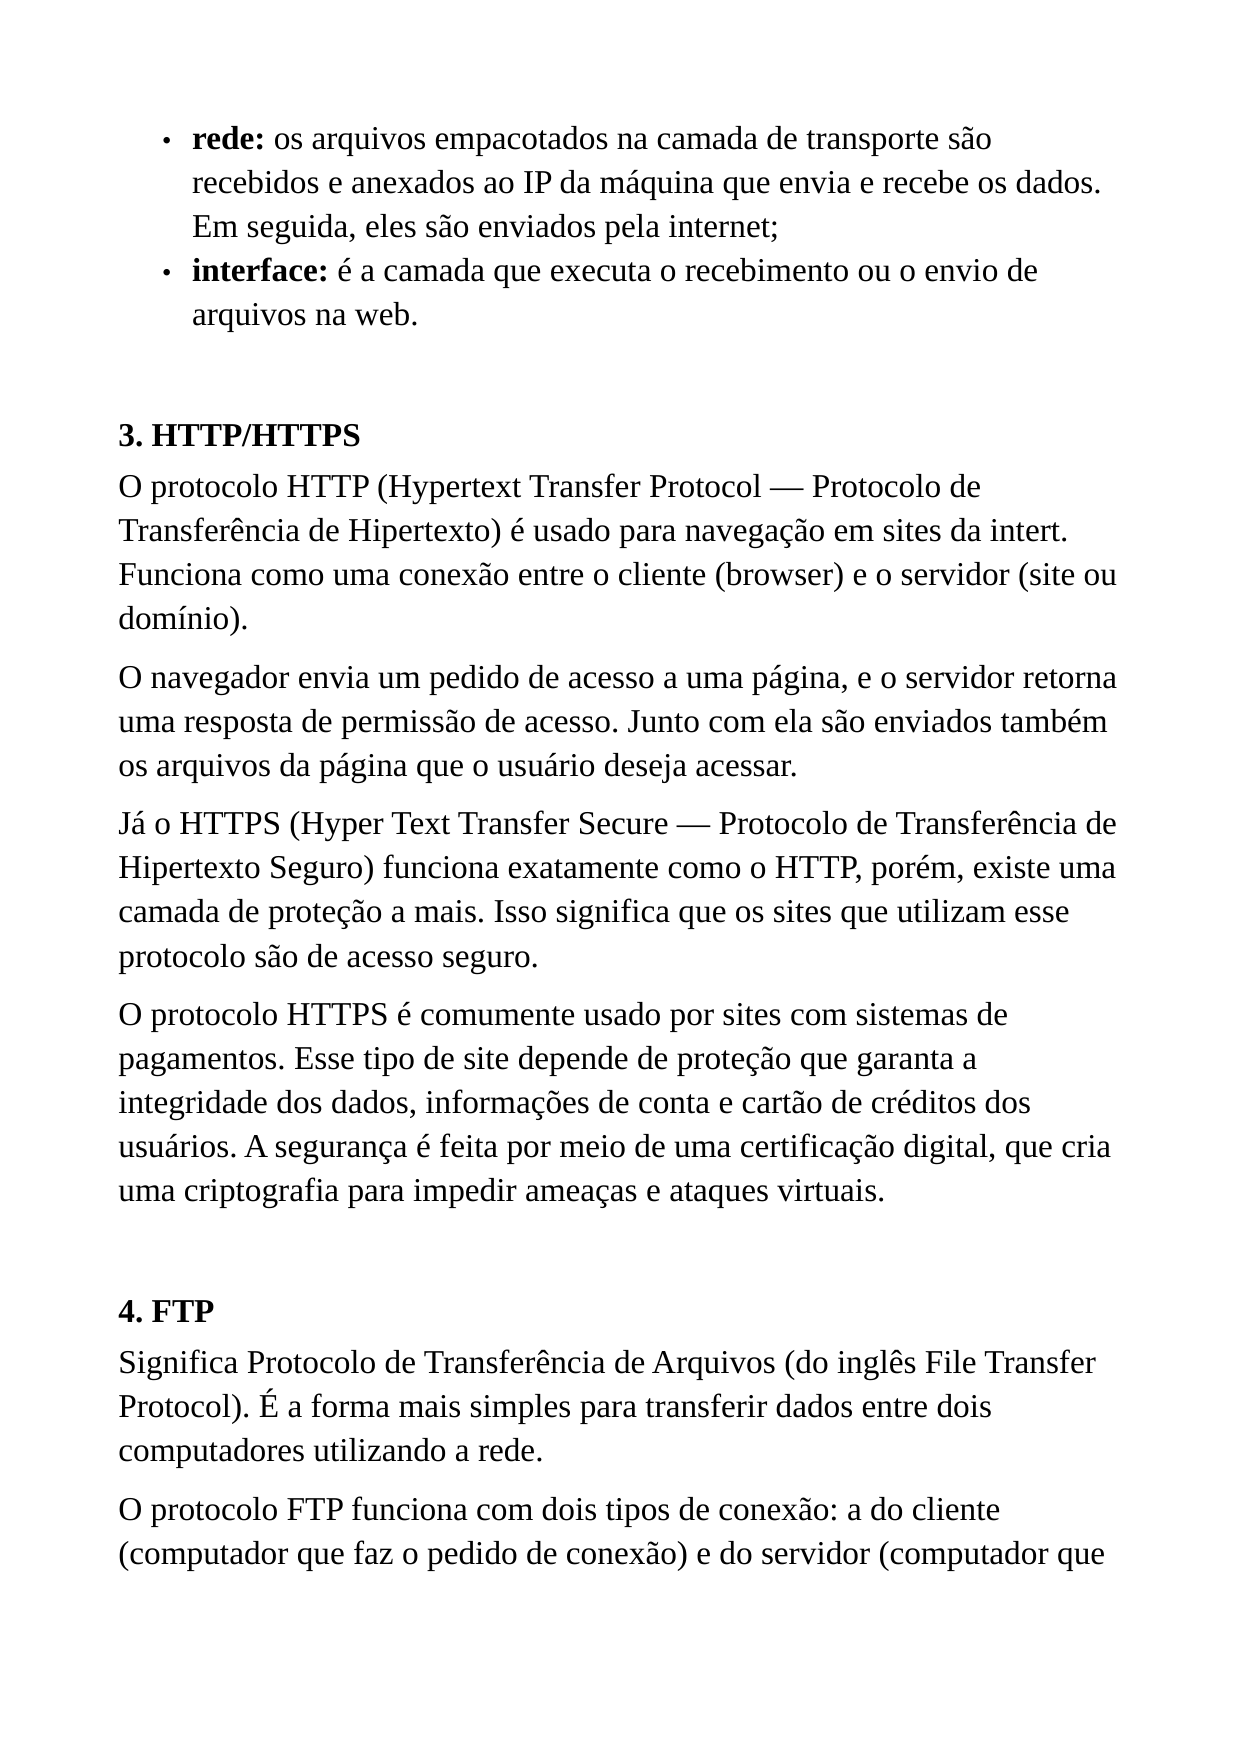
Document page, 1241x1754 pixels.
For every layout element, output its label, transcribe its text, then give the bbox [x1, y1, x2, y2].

subtitle 3. HTTP/HTTPS [118, 415, 1122, 453]
text O protocolo HTTPS é comumente usado por sites com sistemas de pagamentos. Esse tipo de site depende de proteção que garanta a integridade dos dados, informações de conta e cartão de créditos dos usuários. A segurança é feita por meio de uma certificação digital, que cria uma criptografia para impedir ameaças e ataques virtuais. [118, 994, 1122, 1209]
subtitle 4. FTP [118, 1292, 1122, 1330]
list rede: os arquivos empacotados na camada de transporte são recebidos e anexados ao IP da máquina que envia e recebe os dados. Em seguida, eles são enviados pela internet; [162, 118, 1122, 244]
list interface: é a camada que executa o recebimento ou o envio de arquivos na web. [162, 250, 1122, 333]
text O protocolo HTTP (Hypertext Transfer Protocol — Protocolo de Transferência de Hipertexto) é usado para navegação em sites da intert. Funciona como uma conexão entre o cliente (browser) e o servidor (site ou domínio). [118, 466, 1122, 637]
text Significa Protocolo de Transferência de Arquivos (do inglês File Transfer Protocol). É a forma mais simples para transferir dados entre dois computadores utilizando a rede. [118, 1342, 1122, 1469]
text O protocolo FTP funciona com dois tipos de conexão: a do cliente (computador que faz o pedido de conexão) e do servidor (computador que [118, 1489, 1122, 1572]
text O navegador envia um pedido de acesso a uma página, e o servidor retorna uma resposta de permissão de acesso. Junto com ela são enviados também os arquivos da página que o usuário deseja acessar. [118, 657, 1122, 783]
text Já o HTTPS (Hyper Text Transfer Secure — Protocolo de Transferência de Hipertexto Seguro) funciona exatamente como o HTTP, porém, existe uma camada de proteção a mais. Isso significa que os sites que utilizam esse protocolo são de acesso seguro. [118, 804, 1122, 974]
